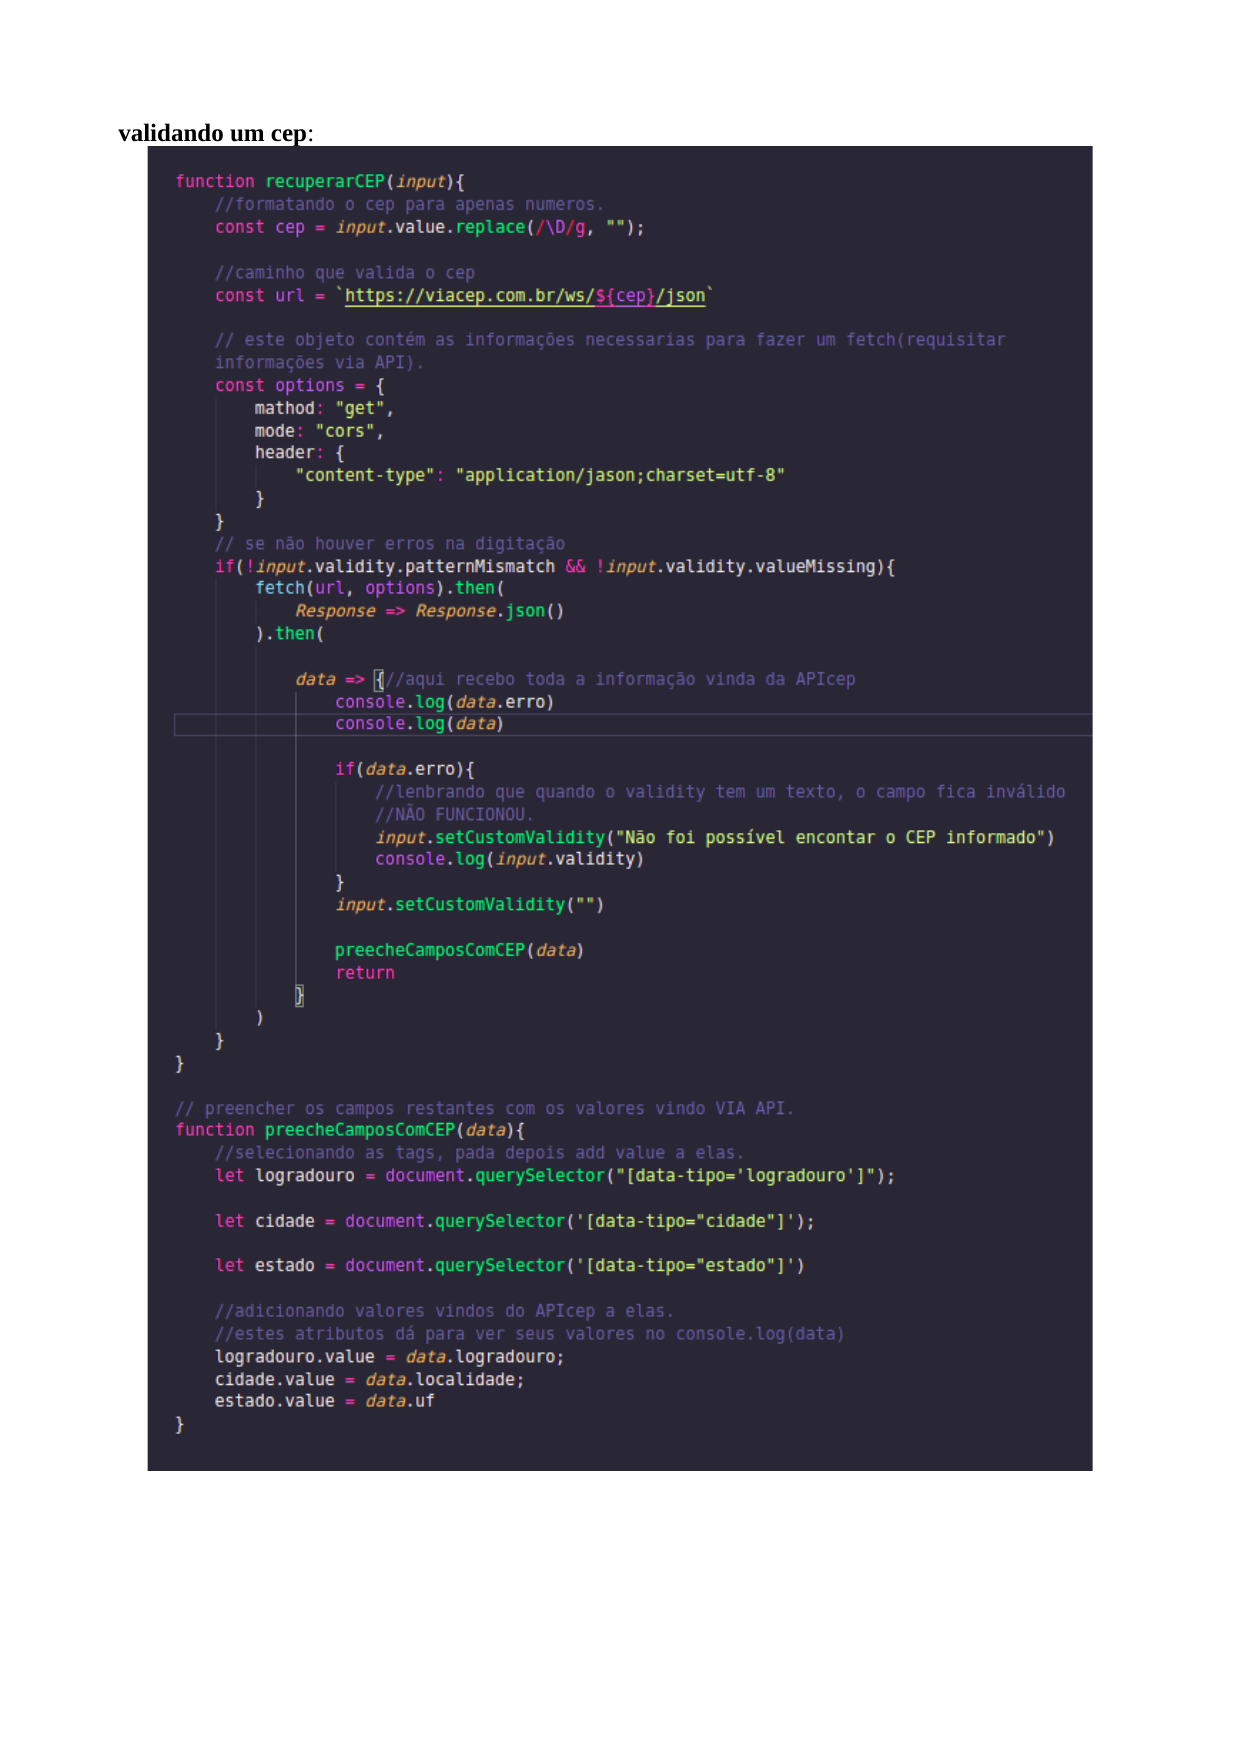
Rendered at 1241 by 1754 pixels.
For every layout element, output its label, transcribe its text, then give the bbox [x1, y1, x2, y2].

picture [147, 146, 1093, 1471]
text validando um cep: [118, 118, 1122, 147]
